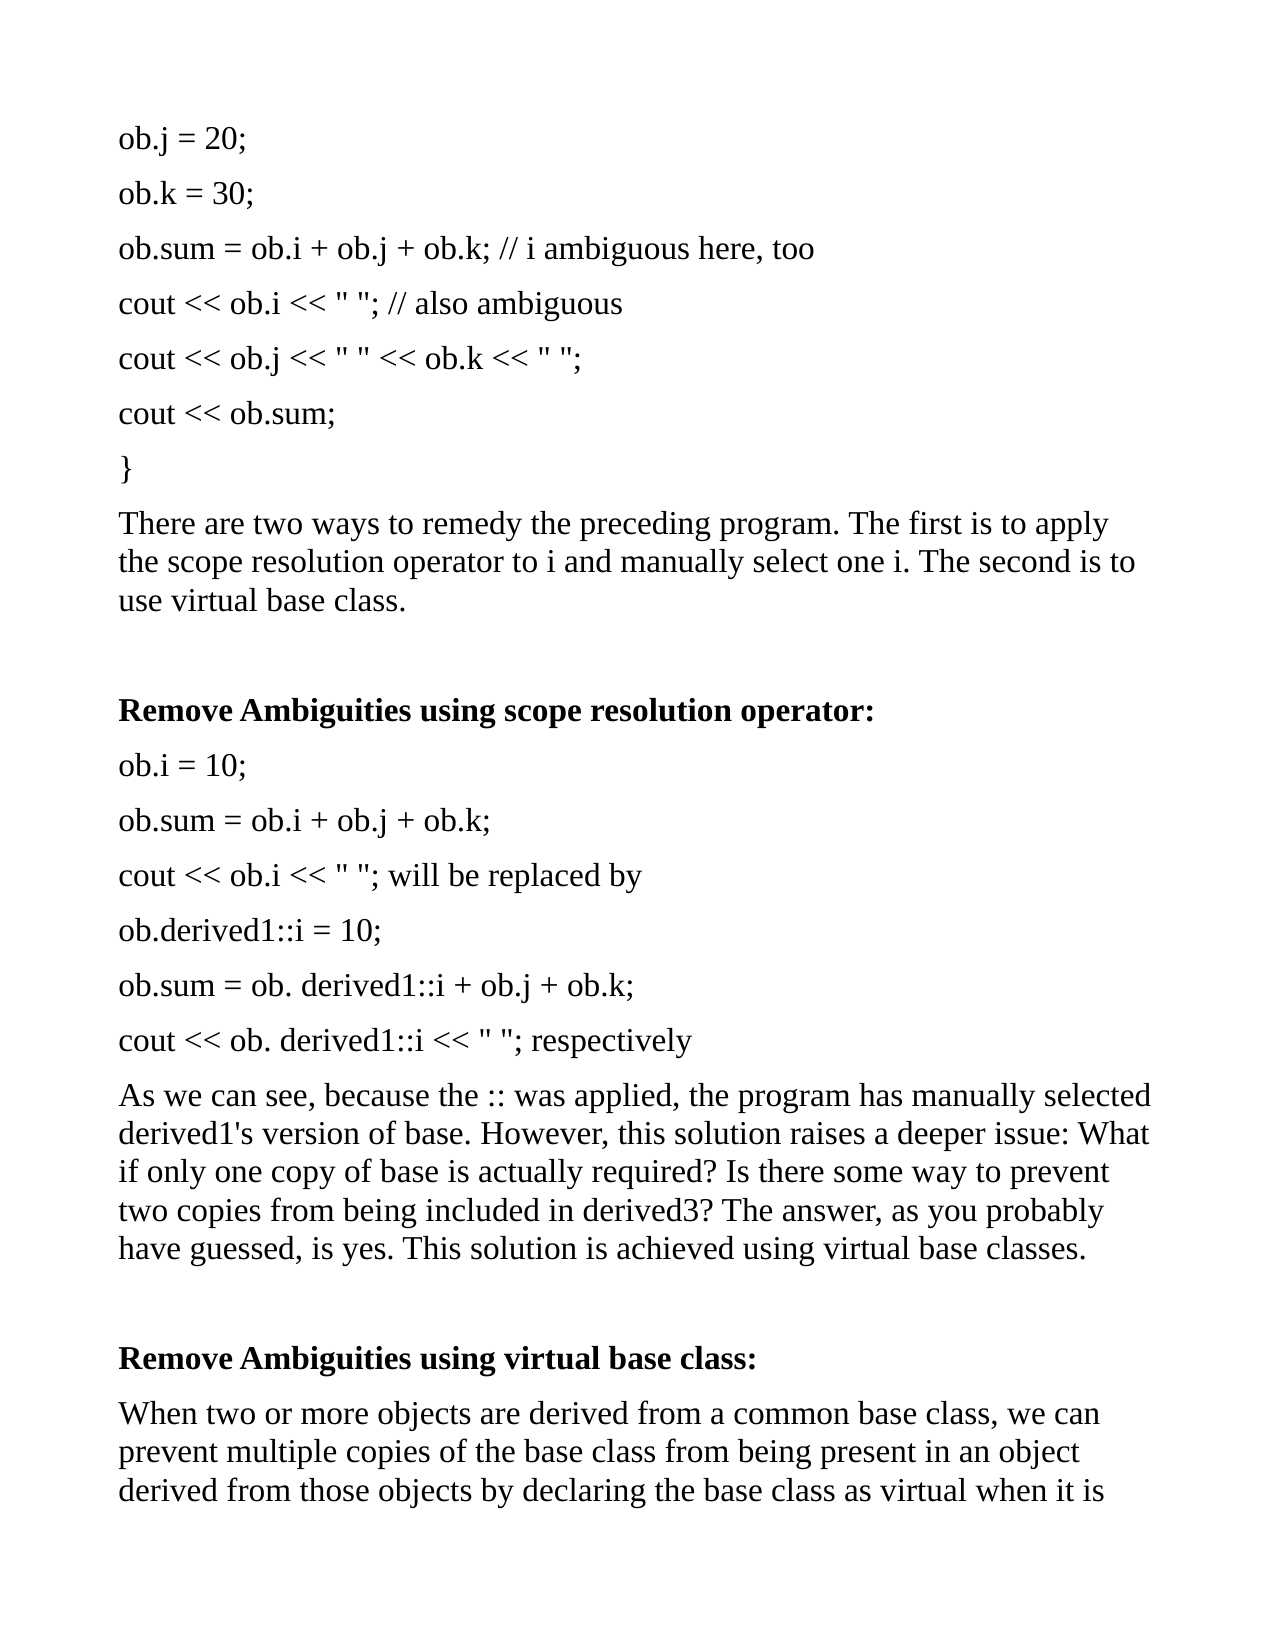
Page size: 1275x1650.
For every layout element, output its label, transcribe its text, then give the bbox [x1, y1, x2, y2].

text When two or more objects are derived from a common base class, we can prevent multiple copies of the base class from being present in an object derived from those objects by declaring the base class as virtual when it is [118, 1393, 1157, 1508]
text ob.sum = ob.i + ob.j + ob.k; // i ambiguous here, too [118, 228, 1157, 266]
text ob.sum = ob.i + ob.j + ob.k; [118, 800, 1157, 838]
text ob.k = 30; [118, 173, 1157, 211]
text cout << ob.sum; [118, 393, 1157, 431]
text Remove Ambiguities using virtual base class: [118, 1338, 1157, 1376]
text ob.i = 10; [118, 745, 1157, 783]
text cout << ob.i << " "; will be replaced by [118, 855, 1157, 893]
text cout << ob. derived1::i << " "; respectively [118, 1020, 1157, 1058]
text ob.sum = ob. derived1::i + ob.j + ob.k; [118, 965, 1157, 1003]
text Remove Ambiguities using scope resolution operator: [118, 690, 1157, 728]
text There are two ways to remedy the preceding program. The first is to apply the scope resolution operator to i and manually select one i. The second is to use virtual base class. [118, 503, 1157, 618]
text ob.derived1::i = 10; [118, 910, 1157, 948]
text cout << ob.i << " "; // also ambiguous [118, 283, 1157, 321]
text As we can see, because the :: was applied, the program has manually selected derived1's version of base. However, this solution raises a deeper issue: What if only one copy of base is actually required? Is there some way to prevent two copies from being included in derived3? The answer, as you probably have guessed, is yes. This solution is achieved using virtual base classes. [118, 1075, 1157, 1266]
text cout << ob.j << " " << ob.k << " "; [118, 338, 1157, 376]
text } [118, 448, 1157, 486]
text ob.j = 20; [118, 118, 1157, 156]
